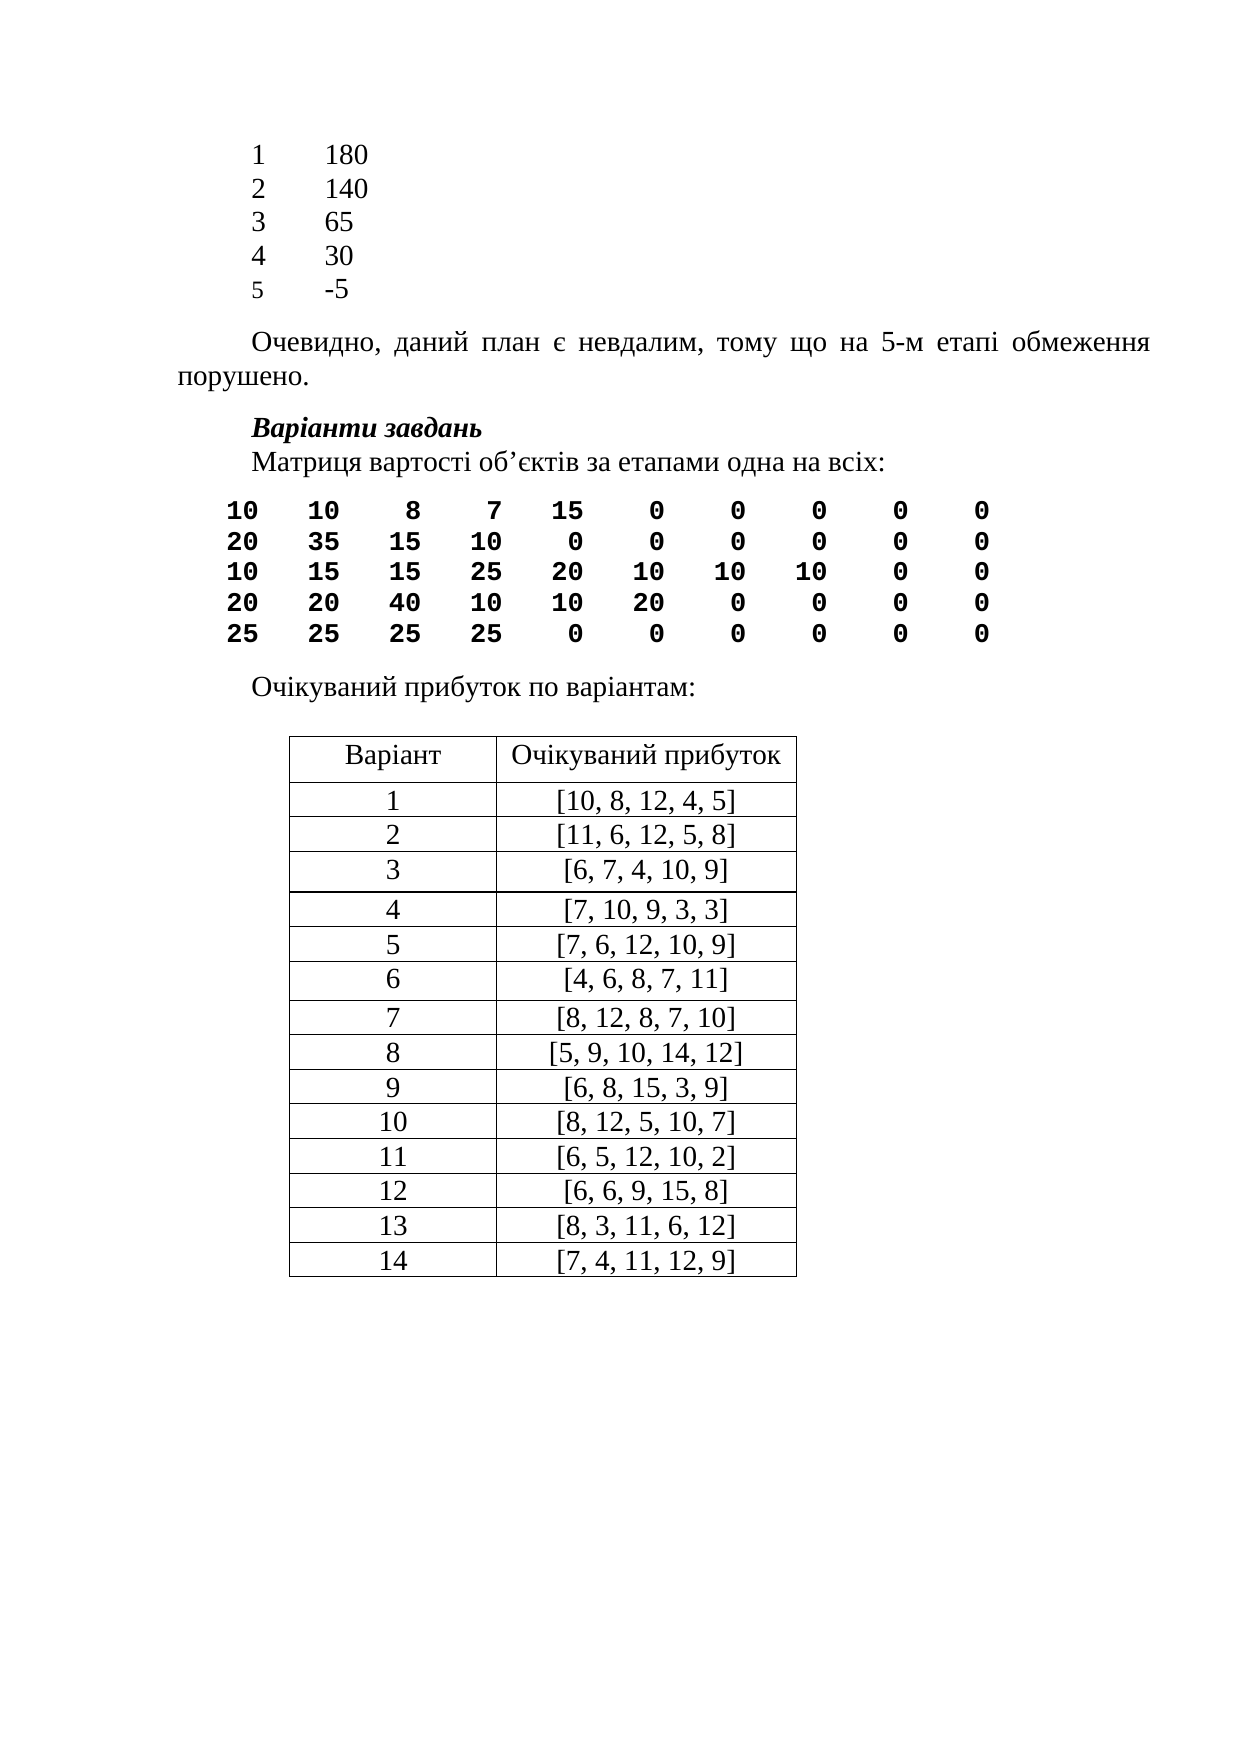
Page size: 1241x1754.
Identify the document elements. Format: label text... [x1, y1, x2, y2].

table_cell [6, 8, 15, 3, 9] [497, 1070, 796, 1103]
text Варіанти завдань [177, 410, 1152, 444]
table_cell [7, 6, 12, 10, 9] [497, 927, 796, 961]
table_cell [10, 8, 12, 4, 5] [497, 783, 796, 816]
table_cell 9 [290, 1070, 496, 1103]
table_cell 1 [290, 783, 496, 816]
table_cell [8, 12, 8, 7, 10] [497, 1001, 796, 1034]
text 20 20 40 10 10 20 0 0 0 0 [177, 589, 1152, 619]
text 10 15 15 25 20 10 10 10 0 0 [177, 558, 1152, 589]
table_cell 12 [290, 1174, 496, 1207]
table_cell [6, 5, 12, 10, 2] [497, 1139, 796, 1172]
text Матриця вартості об’єктів за етапами одна на всіх: [177, 444, 1152, 477]
table_cell 8 [290, 1035, 496, 1069]
list -5 [251, 271, 1152, 305]
table_cell 5 [290, 927, 496, 961]
table_cell [11, 6, 12, 5, 8] [497, 817, 796, 851]
table_cell [4, 6, 8, 7, 11] [497, 962, 796, 999]
table_cell 13 [290, 1208, 496, 1242]
text Очевидно, даний план є невдалим, тому що на 5-м етапі обмеження порушено. [177, 324, 1152, 391]
table_cell 7 [290, 1001, 496, 1034]
table_cell 14 [290, 1243, 496, 1276]
table_cell [7, 10, 9, 3, 3] [497, 893, 796, 926]
text 10 10 8 7 15 0 0 0 0 0 [177, 497, 1152, 527]
table_cell 11 [290, 1139, 496, 1172]
list 65 [251, 204, 1152, 238]
text 25 25 25 25 0 0 0 0 0 0 [177, 619, 1152, 650]
table_cell [7, 4, 11, 12, 9] [497, 1243, 796, 1276]
table_cell 2 [290, 817, 496, 851]
list 180 [251, 137, 1152, 171]
text 20 35 15 10 0 0 0 0 0 0 [177, 527, 1152, 558]
list 30 [251, 238, 1152, 271]
table_cell 3 [290, 852, 496, 891]
table_cell 4 [290, 893, 496, 926]
table_cell [6, 7, 4, 10, 9] [497, 852, 796, 891]
text Очікуваний прибуток по варіантам: [177, 669, 1152, 703]
table_cell [6, 6, 9, 15, 8] [497, 1174, 796, 1207]
table_header Очікуваний прибуток [497, 737, 796, 782]
list 140 [251, 171, 1152, 204]
table_cell [5, 9, 10, 14, 12] [497, 1035, 796, 1069]
table_cell 6 [290, 962, 496, 999]
table_cell 10 [290, 1104, 496, 1138]
table_cell [8, 3, 11, 6, 12] [497, 1208, 796, 1242]
table_cell [8, 12, 5, 10, 7] [497, 1104, 796, 1138]
table_header Варіант [290, 737, 496, 782]
